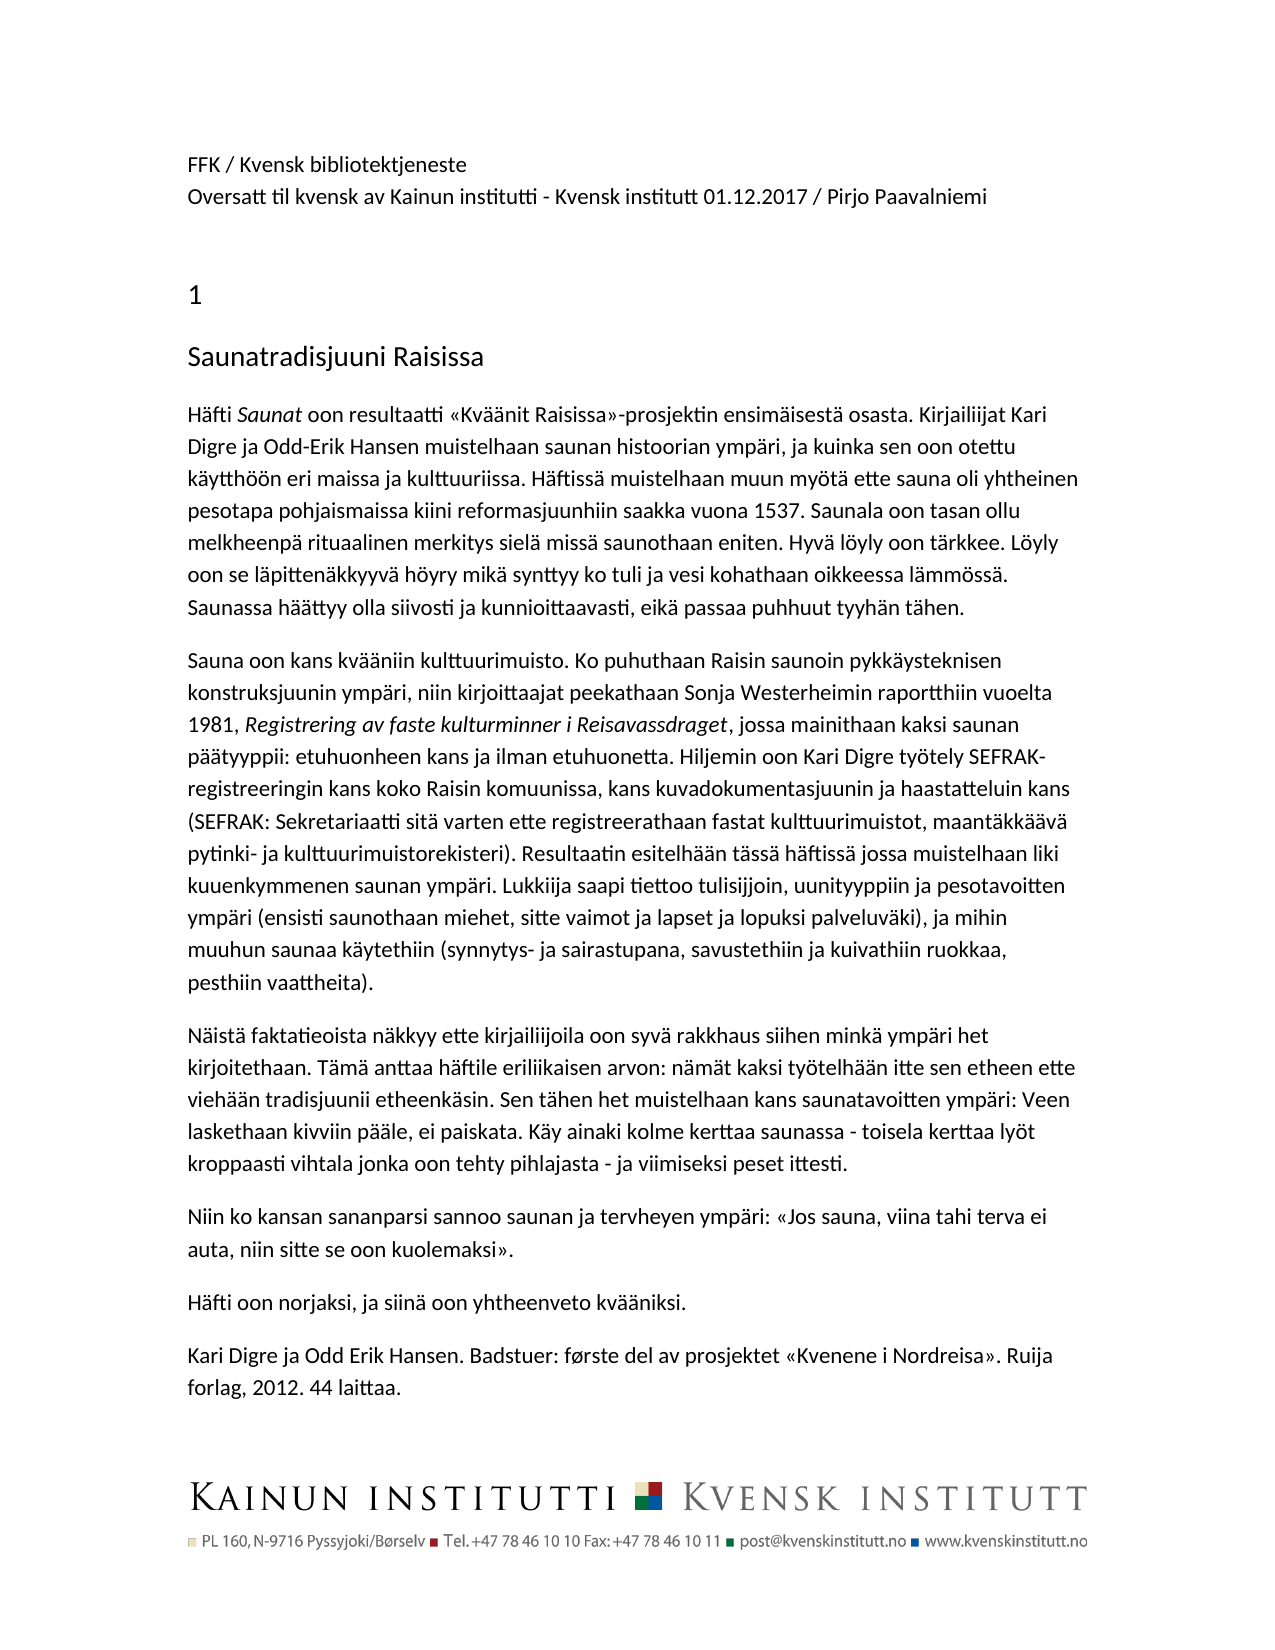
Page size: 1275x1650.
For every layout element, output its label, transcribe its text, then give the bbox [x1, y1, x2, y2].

text Häfti oon norjaksi, ja siinä oon yhtheenveto kvääniksi. [187, 1288, 1088, 1316]
text Niin ko kansan sananparsi sannoo saunan ja tervheyen ympäri: «Jos sauna, viina tahi terva ei auta, niin sitte se oon kuolemaksi». [187, 1202, 1088, 1263]
picture [187, 1482, 1088, 1552]
text Sauna oon kans kvääniin kulttuurimuisto. Ko puhuthaan Raisin saunoin pykkäysteknisen konstruksjuunin ympäri, niin kirjoittaajat peekathaan Sonja Westerheimin raportthiin vuoelta 1981, Registrering av faste kulturminner i Reisavassdraget, jossa mainithaan kaksi saunan päätyyppii: etuhuonheen kans ja ilman etuhuonetta. Hiljemin oon Kari Digre työtely SEFRAK-registreeringin kans koko Raisin komuunissa, kans kuvadokumentasjuunin ja haastatteluin kans (SEFRAK: Sekretariaatti sitä varten ette registreerathaan fastat kulttuurimuistot, maantäkkäävä pytinki- ja kulttuurimuistorekisteri). Resultaatin esitelhään tässä häftissä jossa muistelhaan liki kuuenkymmenen saunan ympäri. Lukkiija saapi tiettoo tulisijjoin, uunityyppiin ja pesotavoitten ympäri (ensisti saunothaan miehet, sitte vaimot ja lapset ja lopuksi palveluväki), ja mihin muuhun saunaa käytethiin (synnytys- ja sairastupana, savustethiin ja kuivathiin ruokkaa, pesthiin vaattheita). [187, 646, 1088, 996]
text Näistä faktatieoista näkkyy ette kirjailiijoila oon syvä rakkhaus siihen minkä ympäri het kirjoitethaan. Tämä anttaa häftile eriliikaisen arvon: nämät kaksi työtelhään itte sen etheen ette viehään tradisjuunii etheenkäsin. Sen tähen het muistelhaan kans saunatavoitten ympäri: Veen laskethaan kivviin pääle, ei paiskata. Käy ainaki kolme kerttaa saunassa - toisela kerttaa lyöt kroppaasti vihtala jonka oon tehty pihlajasta - ja viimiseksi peset ittesti. [187, 1021, 1088, 1177]
text 1 [187, 276, 1088, 312]
text Kari Digre ja Odd Erik Hansen. Badstuer: første del av prosjektet «Kvenene i Nordreisa». Ruija forlag, 2012. 44 laittaa. [187, 1341, 1088, 1401]
text Saunatradisjuuni Raisissa [187, 338, 1088, 373]
text Oversatt til kvensk av Kainun institutti - Kvensk institutt 01.12.2017 / Pirjo Paavalniemi [187, 182, 1088, 210]
text FFK / Kvensk bibliotektjeneste [187, 150, 1088, 178]
text Häfti Saunat oon resultaatti «Kväänit Raisissa»-prosjektin ensimäisestä osasta. Kirjailiijat Kari Digre ja Odd-Erik Hansen muistelhaan saunan histoorian ympäri, ja kuinka sen oon otettu käytthöön eri maissa ja kulttuuriissa. Häftissä muistelhaan muun myötä ette sauna oli yhtheinen pesotapa pohjaismaissa kiini reformasjuunhiin saakka vuona 1537. Saunala oon tasan ollu melkheenpä rituaalinen merkitys sielä missä saunothaan eniten. Hyvä löyly oon tärkkee. Löyly oon se läpittenäkkyyvä höyry mikä synttyy ko tuli ja vesi kohathaan oikkeessa lämmössä. Saunassa häättyy olla siivosti ja kunnioittaavasti, eikä passaa puhhuut tyyhän tähen. [187, 400, 1088, 621]
